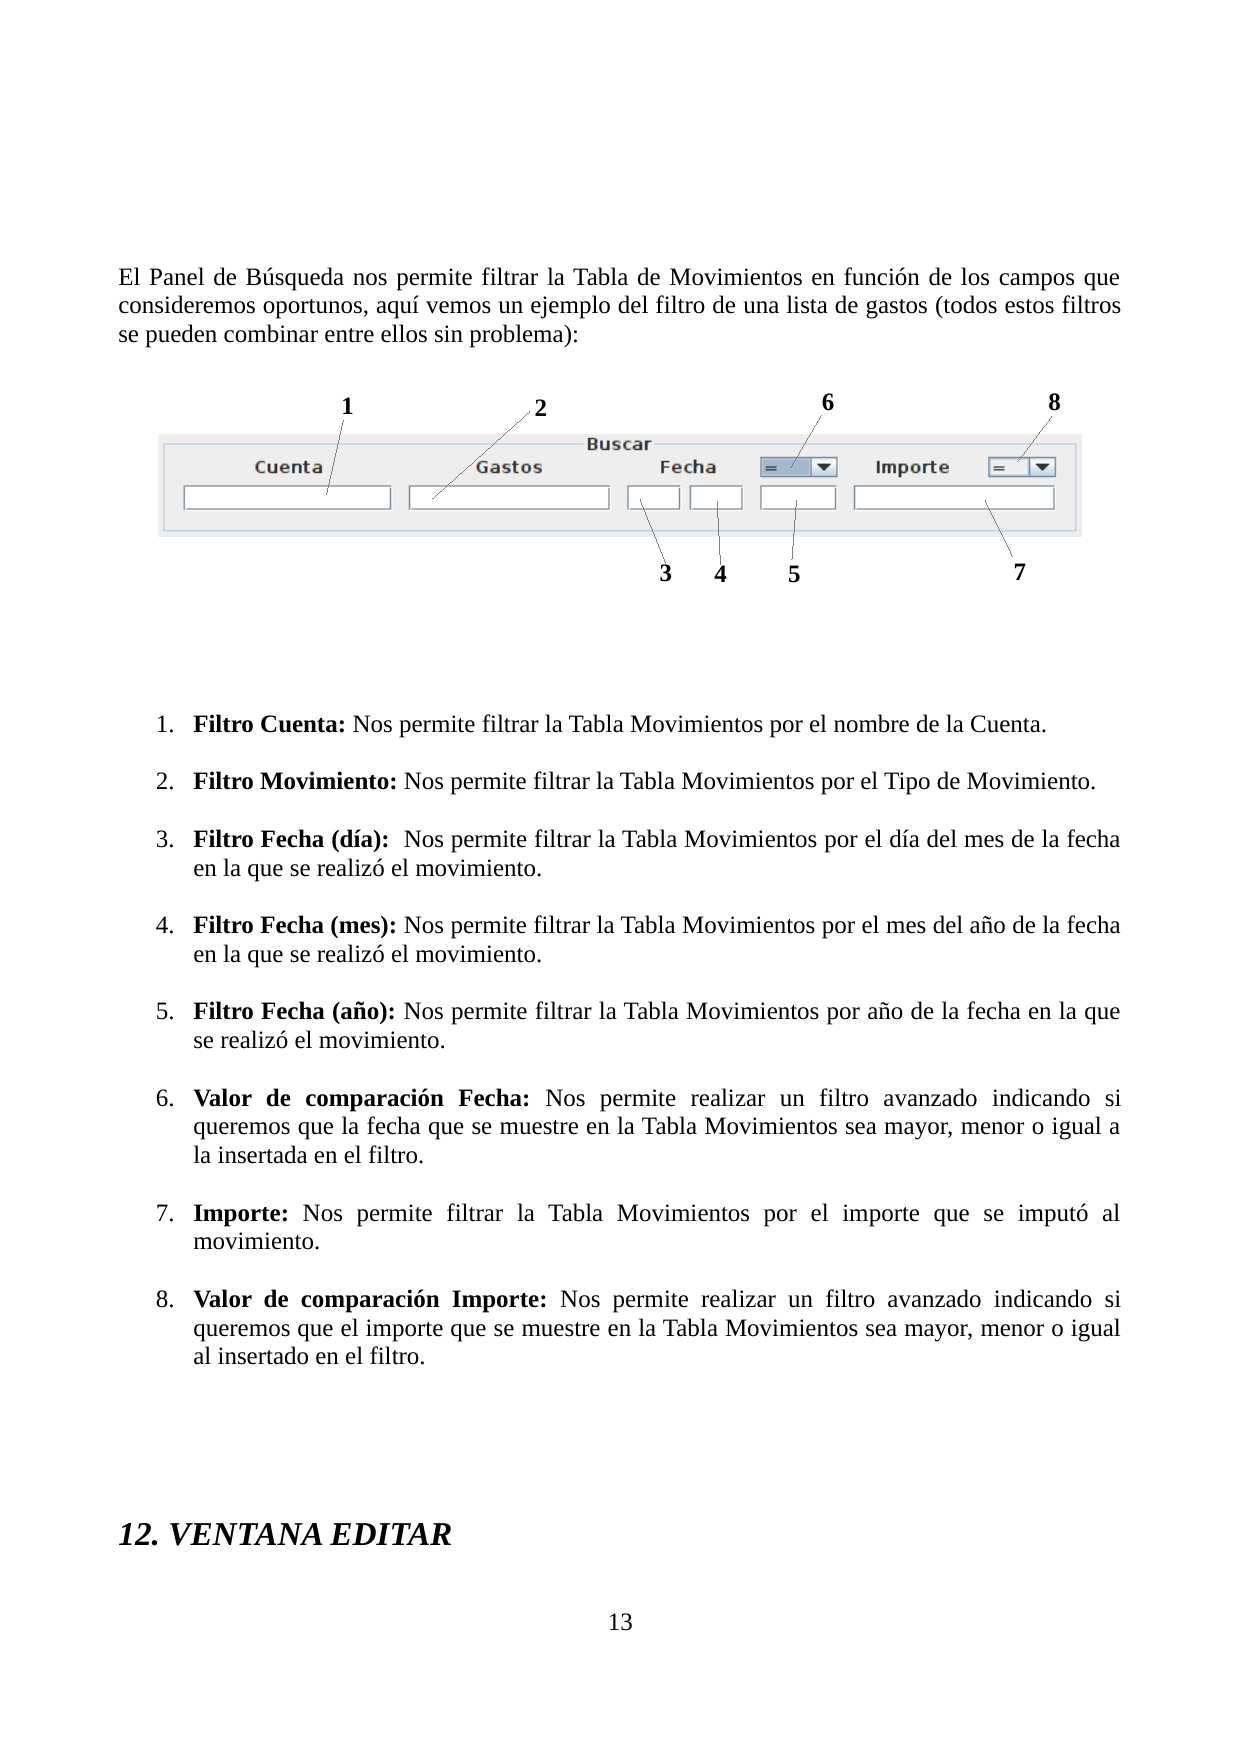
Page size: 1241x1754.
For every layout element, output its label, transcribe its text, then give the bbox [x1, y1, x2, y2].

text El Panel de Búsqueda nos permite filtrar la Tabla de Movimientos en función de los campos que consideremos oportunos, aquí vemos un ejemplo del filtro de una lista de gastos (todos estos filtros se pueden combinar entre ellos sin problema): [118, 262, 1122, 348]
picture [158, 434, 1082, 537]
list Filtro Fecha (día): Nos permite filtrar la Tabla Movimientos por el día del mes de la fecha en la que se realizó el movimiento. [156, 824, 1122, 881]
list Valor de comparación Fecha: Nos permite realizar un filtro avanzado indicando si queremos que la fecha que se muestre en la Tabla Movimientos sea mayor, menor o igual a la insertada en el filtro. [156, 1083, 1122, 1169]
list Valor de comparación Importe: Nos permite realizar un filtro avanzado indicando si queremos que el importe que se muestre en la Tabla Movimientos sea mayor, menor o igual al insertado en el filtro. [156, 1284, 1122, 1370]
list Filtro Fecha (año): Nos permite filtrar la Tabla Movimientos por año de la fecha en la que se realizó el movimiento. [156, 996, 1122, 1054]
text 12. VENTANA EDITAR [118, 1514, 1122, 1552]
list Filtro Movimiento: Nos permite filtrar la Tabla Movimientos por el Tipo de Movimiento. [156, 766, 1122, 795]
list Filtro Fecha (mes): Nos permite filtrar la Tabla Movimientos por el mes del año de la fecha en la que se realizó el movimiento. [156, 910, 1122, 968]
list Filtro Cuenta: Nos permite filtrar la Tabla Movimientos por el nombre de la Cuenta. [156, 709, 1122, 738]
list Importe: Nos permite filtrar la Tabla Movimientos por el importe que se imputó al movimiento. [156, 1198, 1122, 1255]
